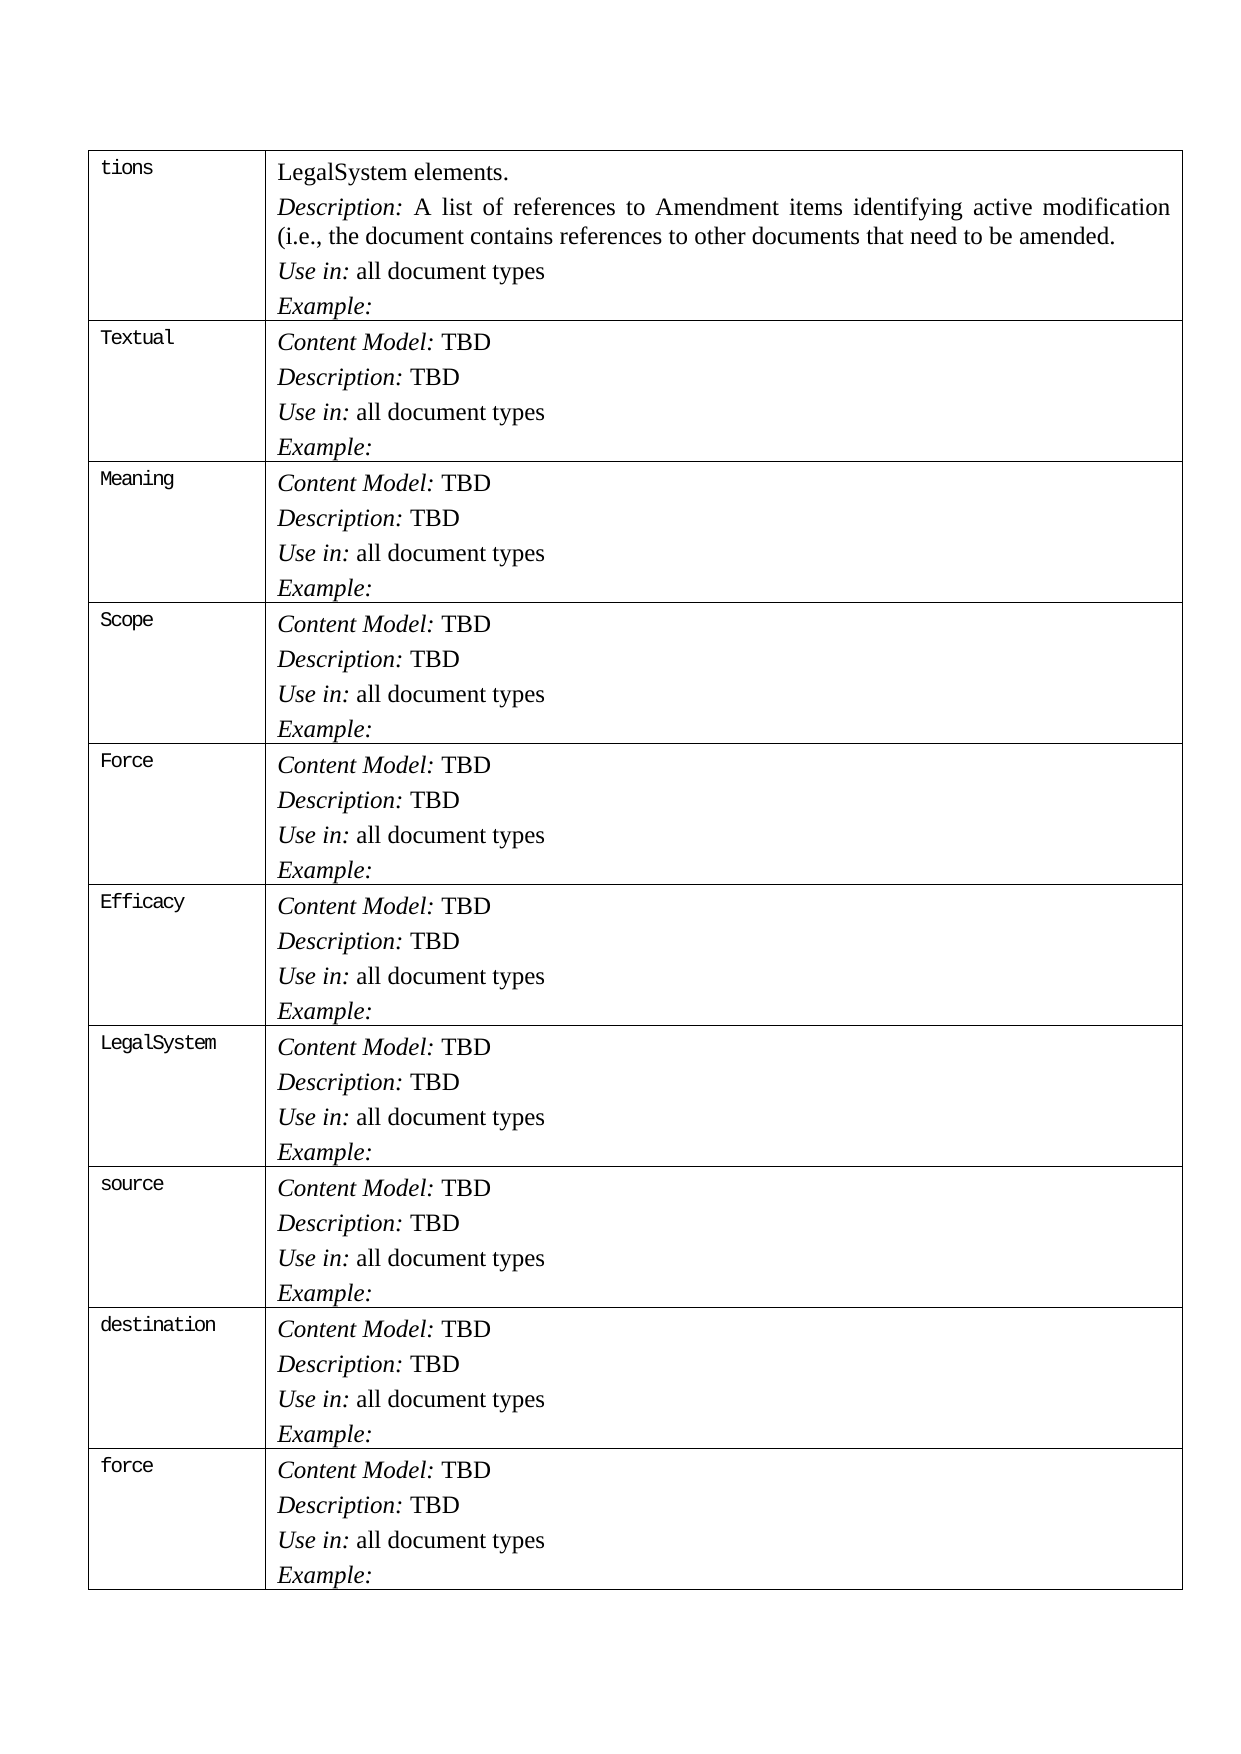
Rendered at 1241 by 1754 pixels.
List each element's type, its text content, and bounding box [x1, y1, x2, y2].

table_cell tions [89, 151, 265, 320]
table_cell Efficacy [89, 885, 265, 1025]
table_cell Content Model: TBD Description: TBD Use in: all document types Example: [266, 1167, 1182, 1307]
table_cell source [89, 1167, 265, 1307]
table_cell LegalSystem elements. Description: A list of references to Amendment items identifying active modification (i.e., the document contains references to other documents that need to be amended. Use in: all document types Example: [266, 151, 1182, 320]
table_cell Content Model: TBD Description: TBD Use in: all document types Example: [266, 885, 1182, 1025]
table_cell Content Model: TBD Description: TBD Use in: all document types Example: [266, 744, 1182, 884]
table_cell Content Model: TBD Description: TBD Use in: all document types Example: [266, 1449, 1182, 1589]
table_cell Textual [89, 321, 265, 461]
table_cell Content Model: TBD Description: TBD Use in: all document types Example: [266, 1026, 1182, 1166]
table_cell Content Model: TBD Description: TBD Use in: all document types Example: [266, 603, 1182, 743]
table_cell Content Model: TBD Description: TBD Use in: all document types Example: [266, 1308, 1182, 1448]
table_cell Force [89, 744, 265, 884]
table_cell LegalSystem [89, 1026, 265, 1166]
table_cell Meaning [89, 462, 265, 602]
table_cell Content Model: TBD Description: TBD Use in: all document types Example: [266, 321, 1182, 461]
table_cell destination [89, 1308, 265, 1448]
table_cell force [89, 1449, 265, 1589]
table_cell Scope [89, 603, 265, 743]
table_cell Content Model: TBD Description: TBD Use in: all document types Example: [266, 462, 1182, 602]
